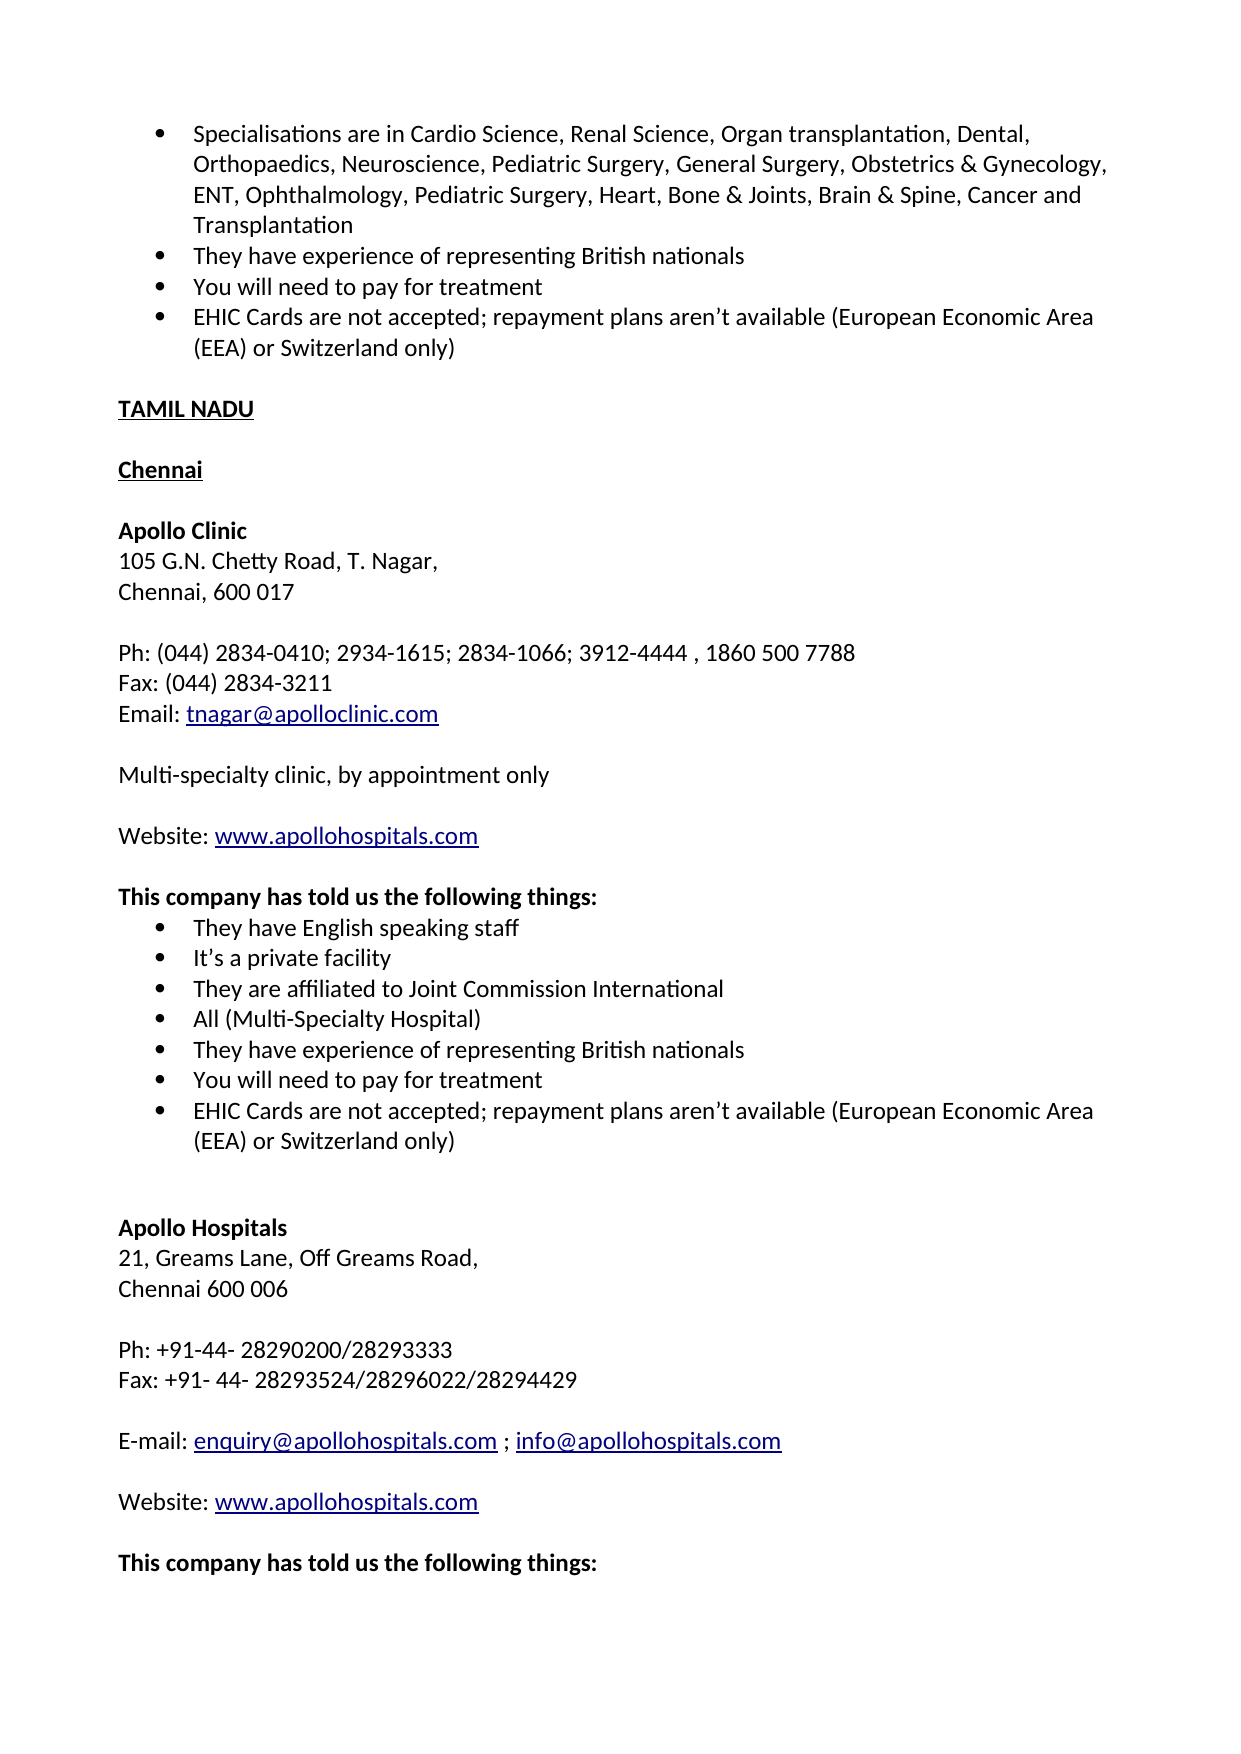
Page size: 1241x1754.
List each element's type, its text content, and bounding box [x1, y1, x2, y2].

text Website: www.apollohospitals.com [118, 1486, 1122, 1517]
text This company has told us the following things: [118, 1547, 1122, 1578]
text This company has told us the following things: [118, 881, 1122, 912]
text Ph: (044) 2834-0410; 2934-1615; 2834-1066; 3912-4444 , 1860 500 7788 [118, 637, 1122, 667]
text Apollo Clinic [118, 515, 1122, 545]
list They have experience of representing British nationals [156, 1034, 1122, 1064]
text Apollo Hospitals [118, 1212, 1122, 1242]
list They have English speaking staff [156, 912, 1122, 942]
list They are affiliated to Joint Commission International [156, 973, 1122, 1003]
text Website: www.apollohospitals.com [118, 820, 1122, 851]
list Specialisations are in Cardio Science, Renal Science, Organ transplantation, Dental, Orthopaedics, Neuroscience, Pediatric Surgery, General Surgery, Obstetrics & Gynecology, ENT, Ophthalmology, Pediatric Surgery, Heart, Bone & Joints, Brain & Spine, Cancer and Transplantation [156, 118, 1122, 240]
list EHIC Cards are not accepted; repayment plans aren’t available (European Economic Area (EEA) or Switzerland only) [156, 1095, 1122, 1156]
text Fax: (044) 2834-3211 [118, 667, 1122, 698]
list You will need to pay for treatment [156, 271, 1122, 301]
text Ph: +91-44- 28290200/28293333 [118, 1334, 1122, 1364]
text 21, Greams Lane, Off Greams Road, [118, 1242, 1122, 1273]
text TAMIL NADU [118, 393, 1122, 423]
text Chennai [118, 454, 1122, 484]
text E-mail: enquiry@apollohospitals.com ; info@apollohospitals.com [118, 1425, 1122, 1456]
text Chennai, 600 017 [118, 576, 1122, 606]
text Email: tnagar@apolloclinic.com [118, 698, 1122, 728]
text 105 G.N. Chetty Road, T. Nagar, [118, 545, 1122, 576]
list You will need to pay for treatment [156, 1064, 1122, 1095]
text Chennai 600 006 [118, 1273, 1122, 1303]
list It’s a private facility [156, 942, 1122, 973]
list They have experience of representing British nationals [156, 240, 1122, 271]
list All (Multi-Specialty Hospital) [156, 1003, 1122, 1034]
text Fax: +91- 44- 28293524/28296022/28294429 [118, 1364, 1122, 1395]
text Multi-specialty clinic, by appointment only [118, 759, 1122, 789]
list EHIC Cards are not accepted; repayment plans aren’t available (European Economic Area (EEA) or Switzerland only) [156, 301, 1122, 362]
